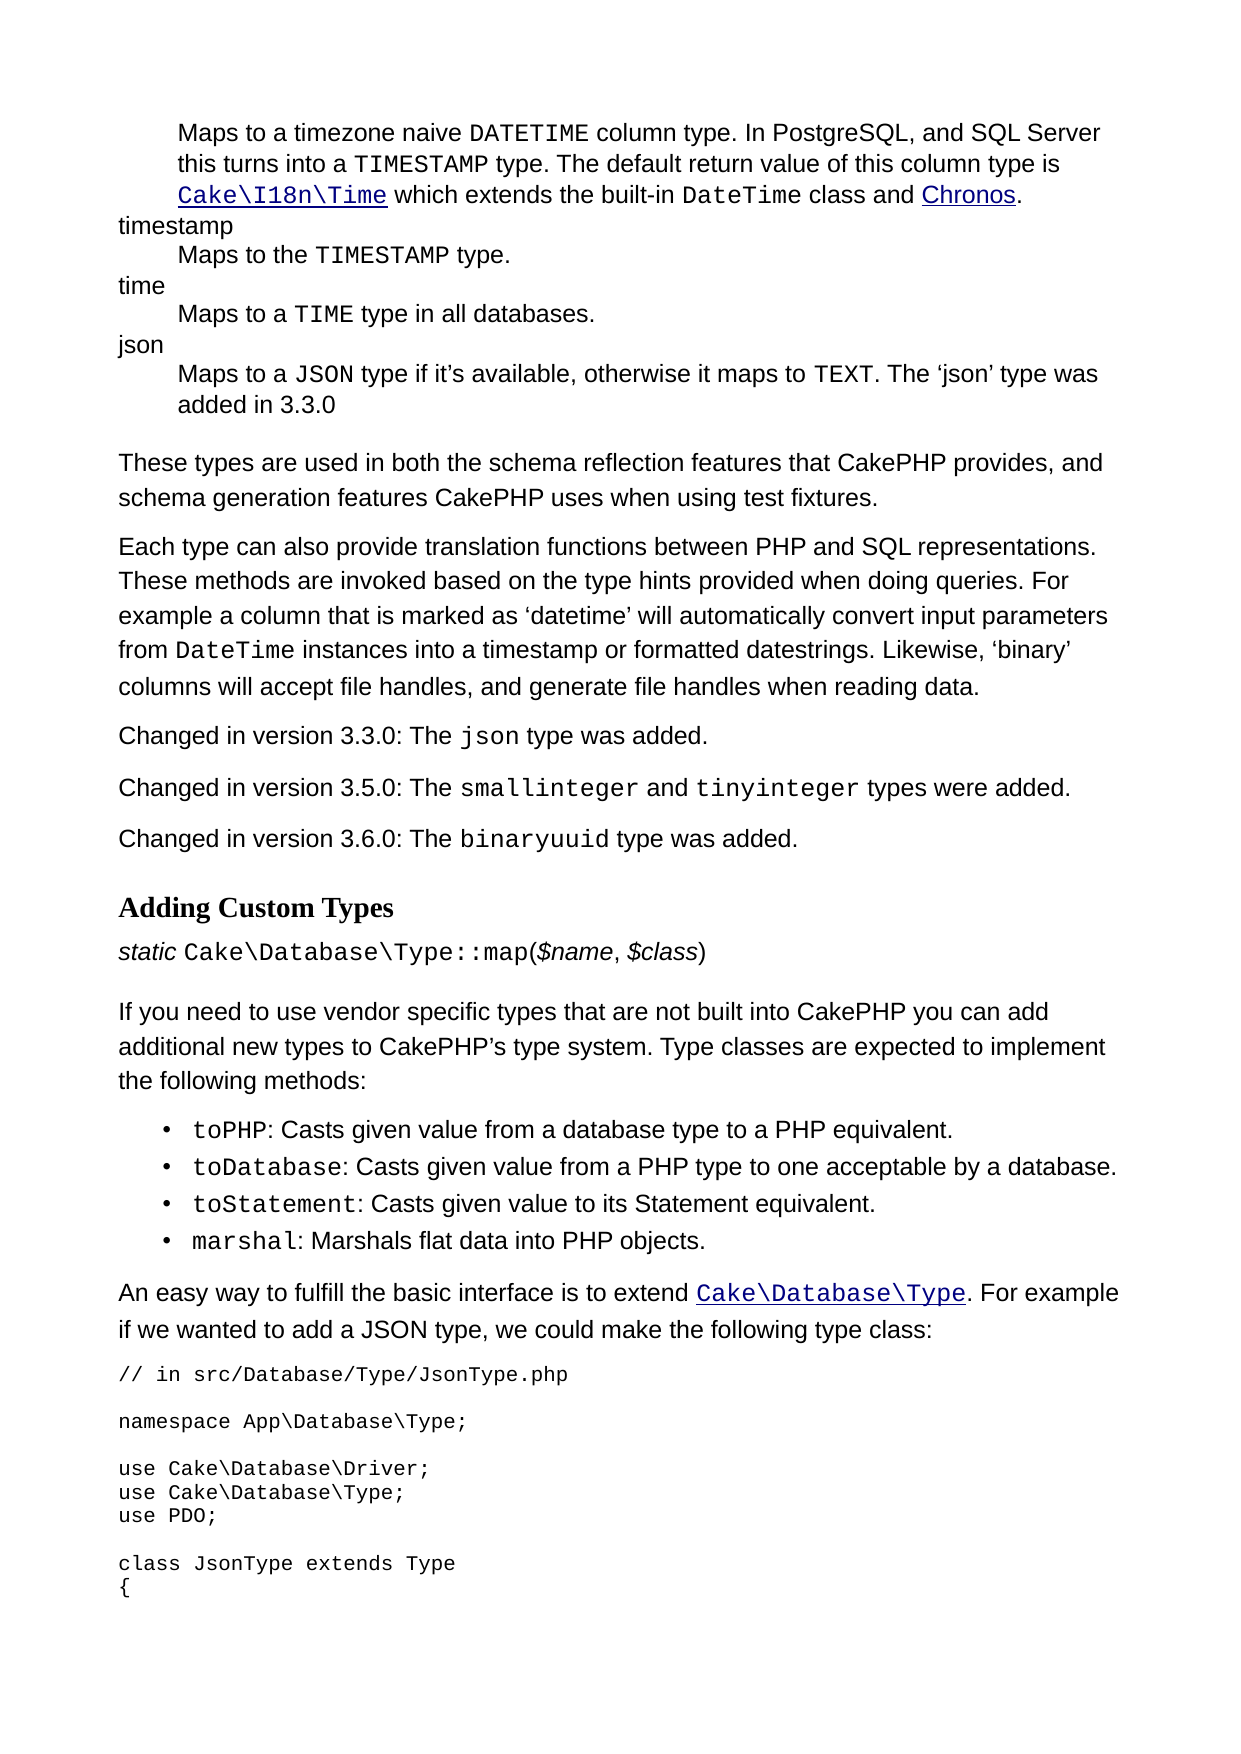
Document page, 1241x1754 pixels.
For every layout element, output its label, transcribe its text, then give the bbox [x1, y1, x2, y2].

text use PDO; [118, 1506, 1122, 1529]
text Changed in version 3.5.0: The smallinteger and tinyinteger types were added. [118, 773, 1122, 803]
text namespace App\Database\Type; [118, 1411, 1122, 1434]
text If you need to use vendor specific types that are not built into CakePHP you can add additional new types to CakePHP’s type system. Type classes are expected to implement the following methods: [118, 997, 1122, 1095]
list Maps to a TIME type in all databases. [177, 299, 1122, 330]
text Changed in version 3.6.0: The binaryuuid type was added. [118, 824, 1122, 855]
list Maps to a timezone naive DATETIME column type. In PostgreSQL, and SQL Server this turns into a TIMESTAMP type. The default return value of this column type is Cake\I18n\Time which extends the built-in DateTime class and Chronos. [177, 118, 1122, 211]
list Maps to a JSON type if it’s available, otherwise it maps to TEXT. The ‘json’ type was added in 3.3.0 [177, 359, 1122, 419]
text // in src/Database/Type/JsonType.php [118, 1364, 1122, 1387]
list Maps to the TIMESTAMP type. [177, 240, 1122, 271]
subtitle static Cake\Database\Type::map($name, $class) [118, 937, 1122, 967]
list toStatement: Casts given value to its Statement equivalent. [162, 1189, 1122, 1220]
list marshal: Marshals flat data into PHP objects. [162, 1226, 1122, 1257]
text use Cake\Database\Driver; [118, 1458, 1122, 1482]
text class JsonType extends Type [118, 1553, 1122, 1576]
text { [118, 1576, 1122, 1600]
subtitle json [118, 330, 1122, 359]
text Changed in version 3.3.0: The json type was added. [118, 721, 1122, 752]
list toPHP: Casts given value from a database type to a PHP equivalent. [162, 1115, 1122, 1146]
subtitle time [118, 271, 1122, 299]
text These types are used in both the schema reflection features that CakePHP provides, and schema generation features CakePHP uses when using test fixtures. [118, 448, 1122, 511]
text An easy way to fulfill the basic interface is to extend Cake\Database\Type. For example if we wanted to add a JSON type, we could make the following type class: [118, 1278, 1122, 1343]
subtitle Adding Custom Types [118, 891, 1122, 924]
text use Cake\Database\Type; [118, 1482, 1122, 1506]
subtitle timestamp [118, 211, 1122, 240]
text Each type can also provide translation functions between PHP and SQL representations. These methods are invoked based on the type hints provided when doing queries. For example a column that is marked as ‘datetime’ will automatically convert input parameters from DateTime instances into a timestamp or formatted datestrings. Likewise, ‘binary’ columns will accept file handles, and generate file handles when reading data. [118, 532, 1122, 701]
list toDatabase: Casts given value from a PHP type to one acceptable by a database. [162, 1152, 1122, 1183]
